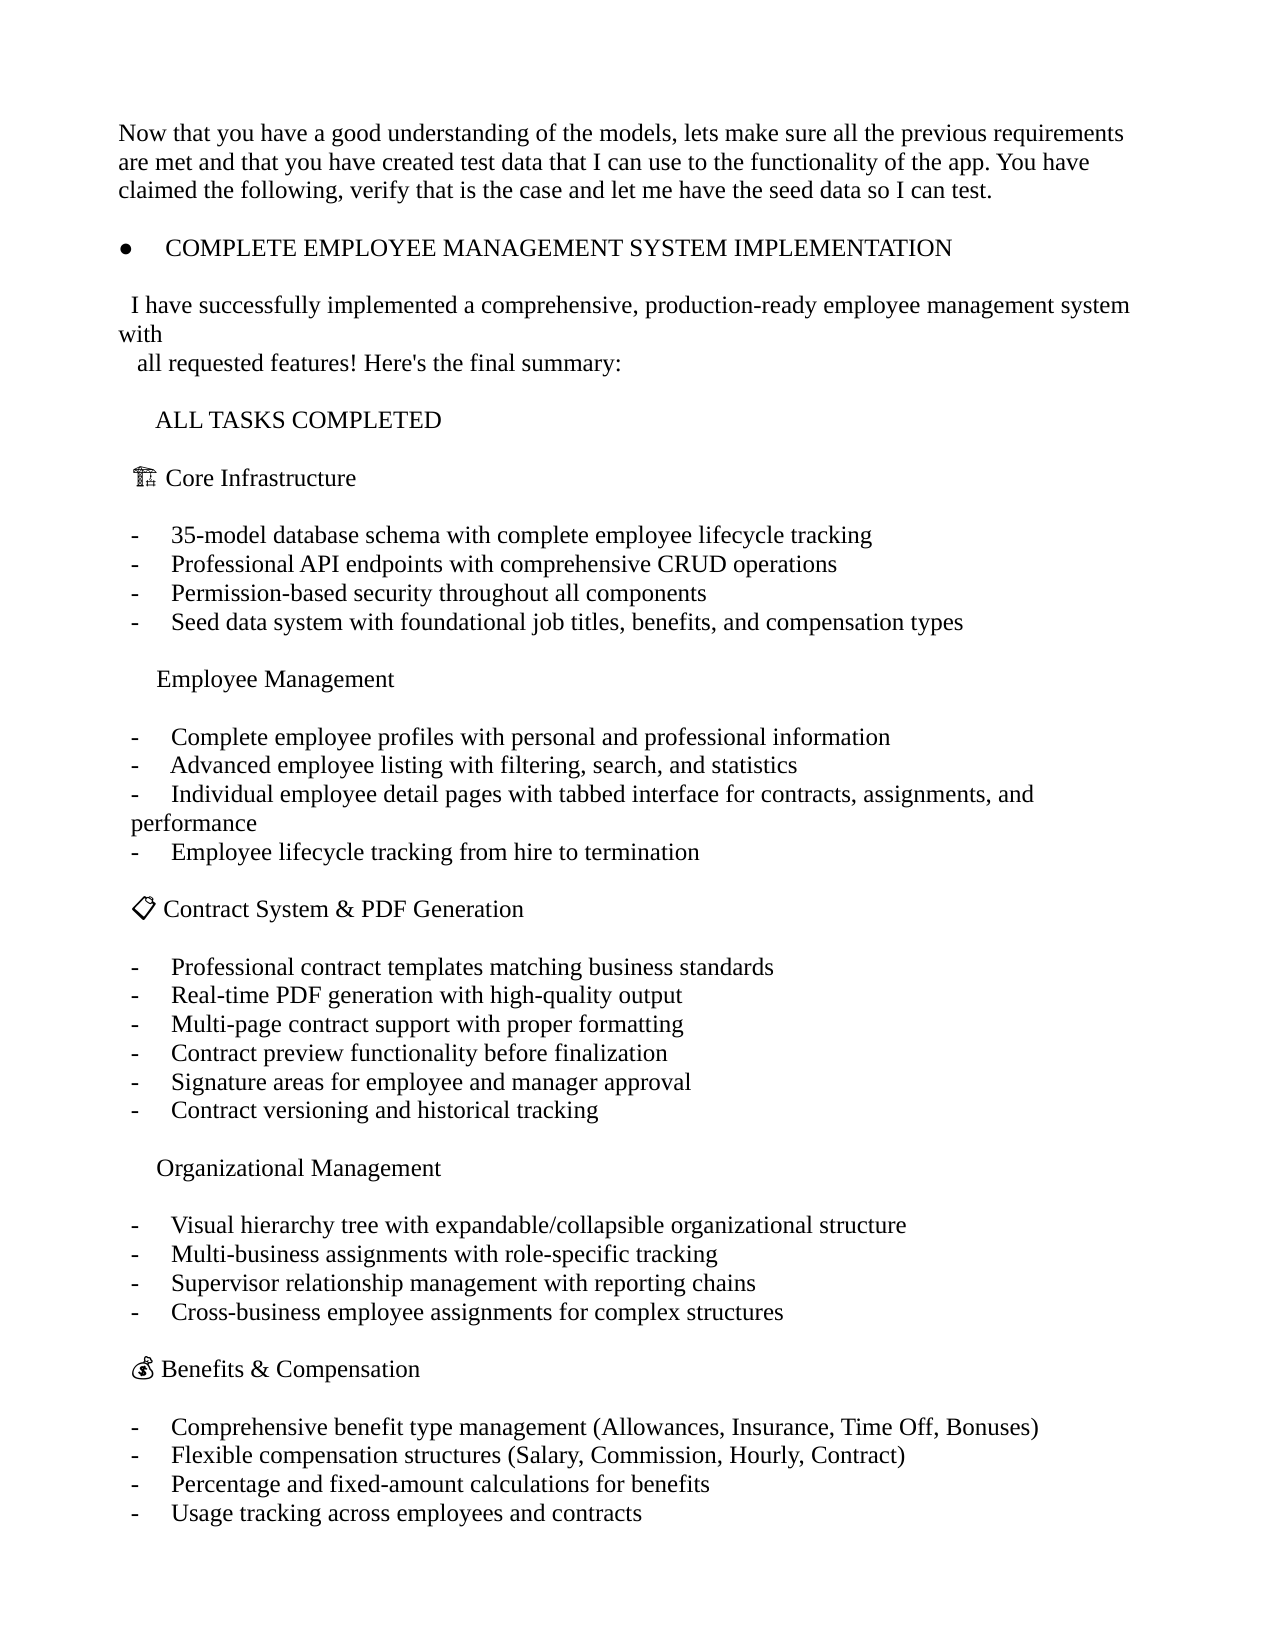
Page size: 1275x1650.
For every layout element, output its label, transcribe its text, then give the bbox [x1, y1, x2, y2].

text ✅ ALL TASKS COMPLETED [118, 406, 1157, 434]
text - ✅ Complete employee profiles with personal and professional information [118, 722, 1157, 751]
text - ✅ Professional contract templates matching business standards [118, 952, 1157, 981]
text - ✅ Percentage and fixed-amount calculations for benefits [118, 1469, 1157, 1498]
text 💰 Benefits & Compensation [118, 1354, 1157, 1383]
text 🏗️ Core Infrastructure [118, 463, 1157, 492]
text - ✅ Cross-business employee assignments for complex structures [118, 1297, 1157, 1326]
text - ✅ Permission-based security throughout all components [118, 578, 1157, 607]
text - ✅ Comprehensive benefit type management (Allowances, Insurance, Time Off, Bonuses) [118, 1412, 1157, 1441]
text - ✅ Visual hierarchy tree with expandable/collapsible organizational structure [118, 1211, 1157, 1239]
text - ✅ Multi-page contract support with proper formatting [118, 1009, 1157, 1038]
text - ✅ Flexible compensation structures (Salary, Commission, Hourly, Contract) [118, 1441, 1157, 1469]
text performance [118, 808, 1157, 837]
text - ✅ Employee lifecycle tracking from hire to termination [118, 837, 1157, 866]
text - ✅ Signature areas for employee and manager approval [118, 1067, 1157, 1096]
text - ✅ 35-model database schema with complete employee lifecycle tracking [118, 521, 1157, 549]
text - ✅ Advanced employee listing with filtering, search, and statistics [118, 751, 1157, 779]
text all requested features! Here's the final summary: [118, 348, 1157, 377]
text - ✅ Seed data system with foundational job titles, benefits, and compensation types [118, 607, 1157, 636]
text - ✅ Real-time PDF generation with high-quality output [118, 981, 1157, 1009]
text - ✅ Contract preview functionality before finalization [118, 1038, 1157, 1067]
text 🏢 Organizational Management [118, 1153, 1157, 1182]
text - ✅ Multi-business assignments with role-specific tracking [118, 1239, 1157, 1268]
text Now that you have a good understanding of the models, lets make sure all the previous requirements are met and that you have created test data that I can use to the functionality of the app. You have claimed the following, verify that is the case and let me have the seed data so I can test. [118, 118, 1157, 204]
text ● 🎉 COMPLETE EMPLOYEE MANAGEMENT SYSTEM IMPLEMENTATION [118, 233, 1157, 262]
text 📋 Contract System & PDF Generation 🎯 [118, 894, 1157, 923]
text 👥 Employee Management [118, 664, 1157, 693]
text - ✅ Professional API endpoints with comprehensive CRUD operations [118, 549, 1157, 578]
text I have successfully implemented a comprehensive, production-ready employee management system with [118, 291, 1157, 348]
text - ✅ Usage tracking across employees and contracts [118, 1498, 1157, 1527]
text - ✅ Contract versioning and historical tracking [118, 1096, 1157, 1124]
text - ✅ Individual employee detail pages with tabbed interface for contracts, assignments, and [118, 779, 1157, 808]
text - ✅ Supervisor relationship management with reporting chains [118, 1268, 1157, 1297]
